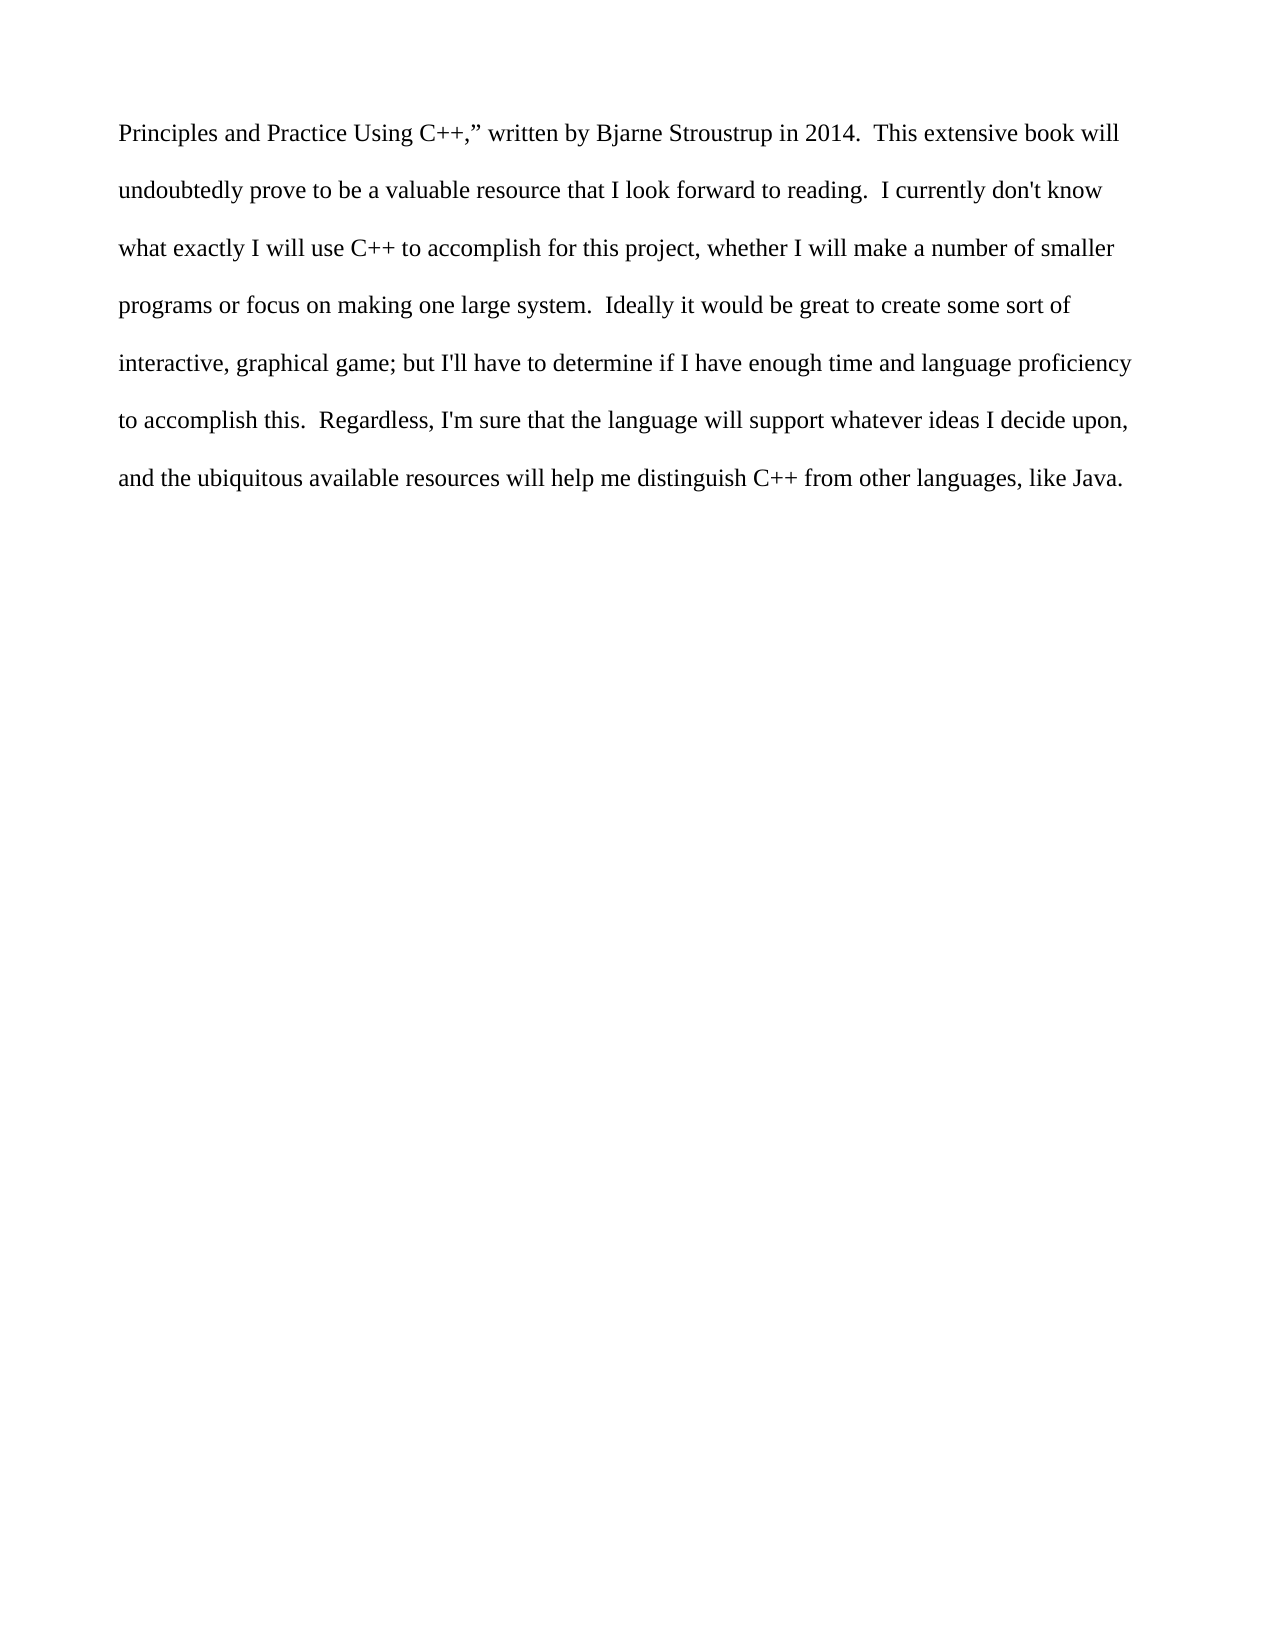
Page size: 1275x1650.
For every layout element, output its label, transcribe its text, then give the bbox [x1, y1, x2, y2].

text Principles and Practice Using C++,” written by Bjarne Stroustrup in 2014. This extensive book will undoubtedly prove to be a valuable resource that I look forward to reading. I currently don't know what exactly I will use C++ to accomplish for this project, whether I will make a number of smaller programs or focus on making one large system. Ideally it would be great to create some sort of interactive, graphical game; but I'll have to determine if I have enough time and language proficiency to accomplish this. Regardless, I'm sure that the language will support whatever ideas I decide upon, and the ubiquitous available resources will help me distinguish C++ from other languages, like Java. [118, 118, 1157, 492]
